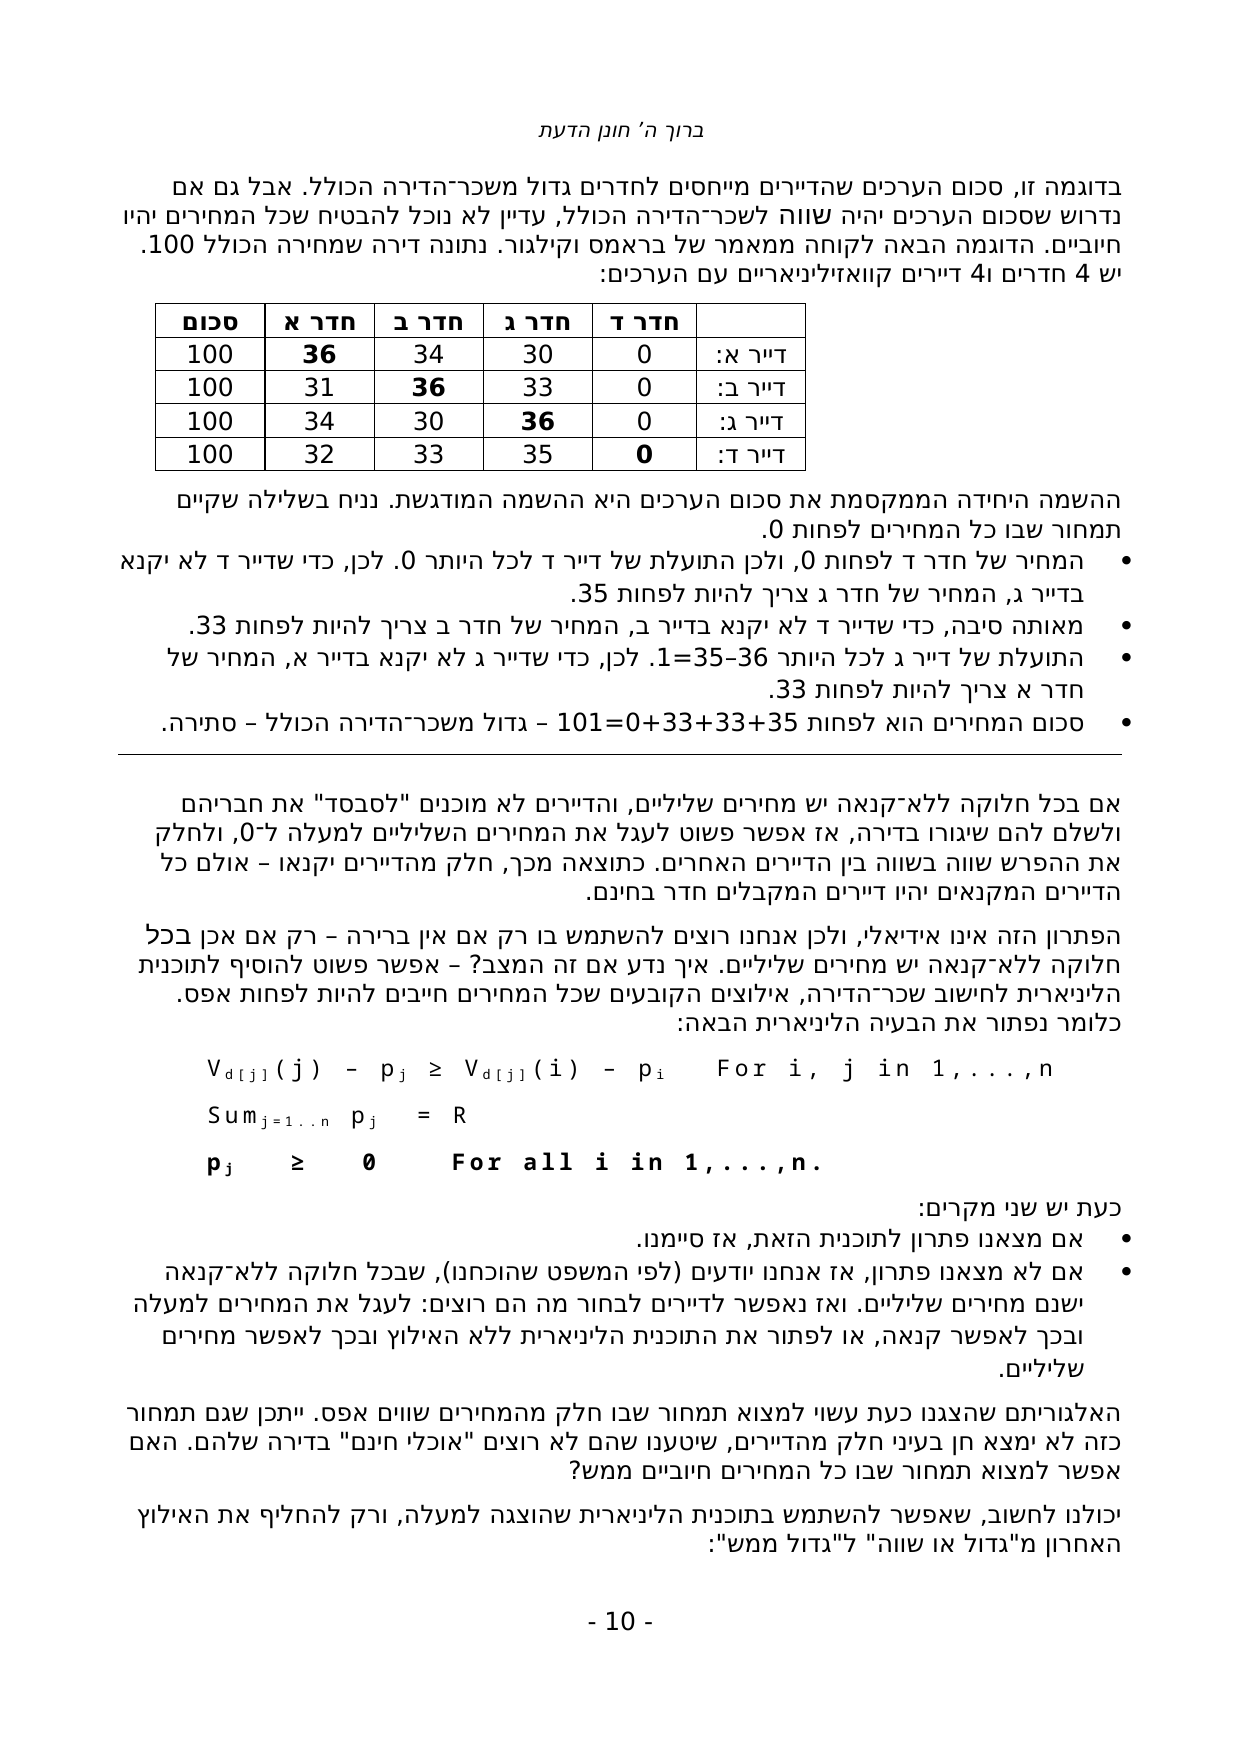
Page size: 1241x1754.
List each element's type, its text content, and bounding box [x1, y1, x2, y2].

list המחיר של חדר ד לפחות 0, ולכן התועלת של דייר ד לכל היותר 0. לכן, כדי שדייר ד לא יקנא בדייר ג, המחיר של חדר ג צריך להיות לפחות 35. [118, 544, 1122, 608]
table_cell 100 [156, 338, 264, 370]
text האלגוריתם שהצגנו כעת עשוי למצוא תמחור שבו חלק מהמחירים שווים אפס. ייתכן שגם תמחור כזה לא ימצא חן בעיני חלק מהדיירים, שיטענו שהם לא רוצים "אוכלי חינם" בדירה שלהם. האם אפשר למצוא תמחור שבו כל המחירים חיוביים ממש? [118, 1398, 1122, 1486]
text הפתרון הזה אינו אידיאלי, ולכן אנחנו רוצים להשתמש בו רק אם אין ברירה – רק אם אכן בכל חלוקה ללא־קנאה יש מחירים שליליים. איך נדע אם זה המצב? – אפשר פשוט להוסיף לתוכנית הליניארית לחישוב שכר־הדירה, אילוצים הקובעים שכל המחירים חייבים להיות לפחות אפס. כלומר נפתור את הבעיה הליניארית הבאה: [118, 921, 1122, 1038]
text אם בכל חלוקה ללא־קנאה יש מחירים שליליים, והדיירים לא מוכנים "לסבסד" את חבריהם ולשלם להם שיגורו בדירה, אז אפשר פשוט לעגל את המחירים השליליים למעלה ל־0, ולחלק את ההפרש שווה בשווה בין הדיירים האחרים. כתוצאה מכך, חלק מהדיירים יקנאו – אולם כל הדיירים המקנאים יהיו דיירים המקבלים חדר בחינם. [118, 789, 1122, 906]
table_header סכום [156, 304, 264, 337]
table_cell 0 [593, 371, 696, 403]
table_cell 0 [593, 438, 696, 470]
text בדוגמה זו, סכום הערכים שהדיירים מייחסים לחדרים גדול משכר־הדירה הכולל. אבל גם אם נדרוש שסכום הערכים יהיה שווה לשכר־הדירה הכולל, עדיין לא נוכל להבטיח שכל המחירים יהיו חיוביים. הדוגמה הבאה לקוחה ממאמר של בראמס וקילגור. נתונה דירה שמחירה הכולל 100. יש 4 חדרים ו4 דיירים קוואזיליניאריים עם הערכים: [118, 172, 1122, 289]
table_cell 100 [156, 438, 264, 470]
text כעת יש שני מקרים: [118, 1193, 1122, 1222]
table_cell 30 [375, 404, 483, 437]
table_header חדר ב [375, 304, 483, 337]
table_cell 100 [156, 371, 264, 403]
table_cell דייר ג: [697, 404, 805, 437]
table_header חדר ג [484, 304, 592, 337]
table_cell 0 [593, 404, 696, 437]
list התועלת של דייר ג לכל היותר 36–35=1. לכן, כדי שדייר ג לא יקנא בדייר א, המחיר של חדר א צריך להיות לפחות 33. [118, 641, 1122, 705]
table_cell דייר ב: [697, 371, 805, 403]
table_cell דייר ד: [697, 438, 805, 470]
table_cell 34 [375, 338, 483, 370]
table_cell 0 [593, 338, 696, 370]
list אם מצאנו פתרון לתוכנית הזאת, אז סיימנו. [118, 1222, 1122, 1254]
list סכום המחירים הוא לפחות 0+33+33+35=101 – גדול משכר־הדירה הכולל – סתירה. [118, 705, 1122, 738]
table_cell 36 [484, 404, 592, 437]
table_cell 31 [266, 371, 374, 403]
table_cell 34 [266, 404, 374, 437]
list מאותה סיבה, כדי שדייר ד לא יקנא בדייר ב, המחיר של חדר ב צריך להיות לפחות 33. [118, 608, 1122, 641]
table_header חדר א [266, 304, 374, 337]
text ההשמה היחידה הממקסמת את סכום הערכים היא ההשמה המודגשת. נניח בשלילה שקיים תמחור שבו כל המחירים לפחות 0. [118, 486, 1122, 544]
table_cell 30 [484, 338, 592, 370]
table_cell דייר א: [697, 338, 805, 370]
table_cell 100 [156, 404, 264, 437]
table_header חדר ד [593, 304, 696, 337]
text pj ≥ 0 For all i in 1,...,n. [207, 1146, 1122, 1177]
table_cell 33 [484, 371, 592, 403]
list אם לא מצאנו פתרון, אז אנחנו יודעים (לפי המשפט שהוכחנו), שבכל חלוקה ללא־קנאה ישנם מחירים שליליים. ואז נאפשר לדיירים לבחור מה הם רוצים: לעגל את המחירים למעלה ובכך לאפשר קנאה, או לפתור את התוכנית הליניארית ללא האילוץ ובכך לאפשר מחירים שליליים. [118, 1254, 1122, 1383]
table_cell 32 [266, 438, 374, 470]
table_header [697, 304, 805, 337]
table_cell 33 [375, 438, 483, 470]
table_cell 36 [266, 338, 374, 370]
text Vd[j](j) – pj ≥ Vd[j](i) – pi For i, j in 1,...,n [207, 1052, 1122, 1083]
table_cell 36 [375, 371, 483, 403]
text יכולנו לחשוב, שאפשר להשתמש בתוכנית הליניארית שהוצגה למעלה, ורק להחליף את האילוץ האחרון מ"גדול או שווה" ל"גדול ממש": [118, 1500, 1122, 1558]
text Sumj=1..n pj = R [207, 1099, 1122, 1130]
table_cell 35 [484, 438, 592, 470]
